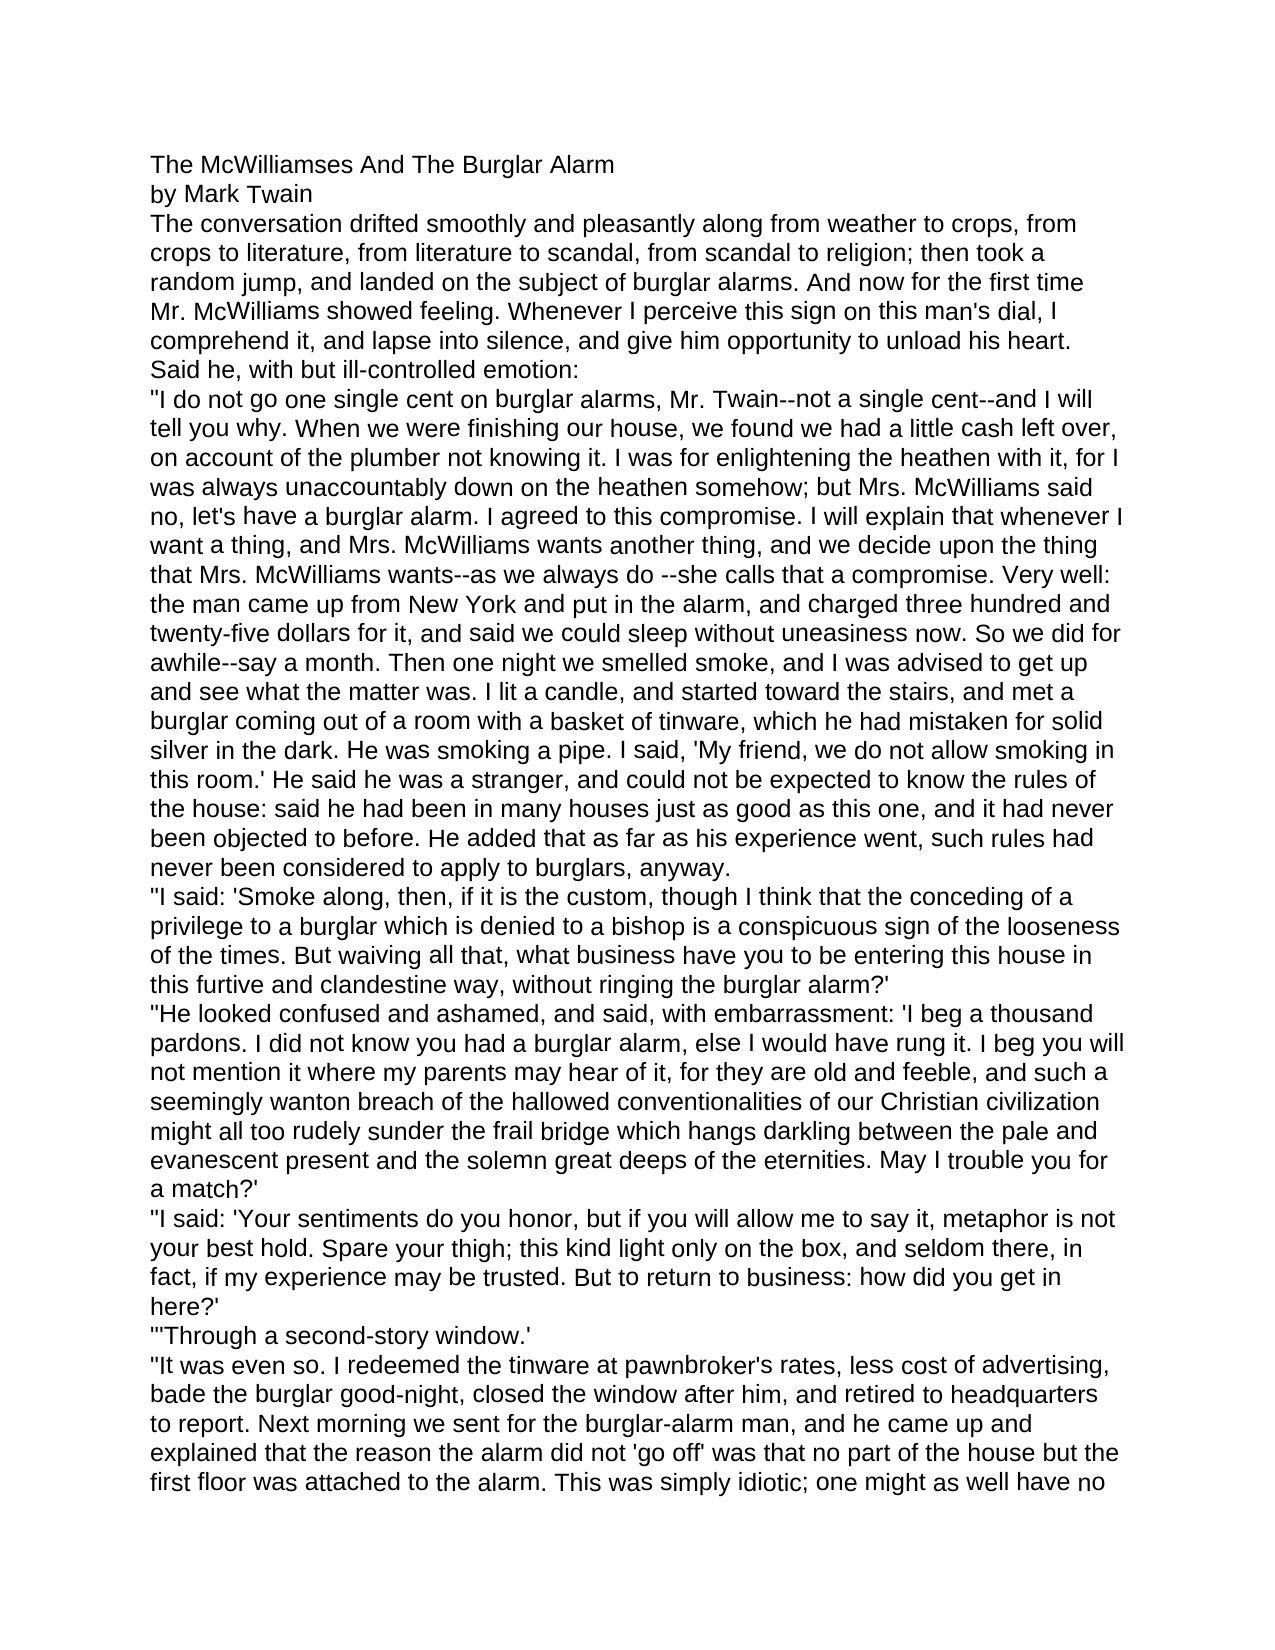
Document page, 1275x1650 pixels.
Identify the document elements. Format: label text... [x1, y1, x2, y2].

text "I said: 'Your sentiments do you honor, but if you will allow me to say it, metaphor is not your best hold. Spare your thigh; this kind light only on the box, and seldom there, in fact, if my experience may be trusted. But to return to business: how did you get in here?' [150, 1204, 1125, 1321]
text "It was even so. I redeemed the tinware at pawnbroker's rates, less cost of advertising, bade the burglar good-night, closed the window after him, and retired to headquarters to report. Next morning we sent for the burglar-alarm man, and he came up and explained that the reason the alarm did not 'go off' was that no part of the house but the first floor was attached to the alarm. This was simply idiotic; one might as well have no [150, 1350, 1125, 1496]
text The McWilliamses And The Burglar Alarm [150, 150, 1125, 179]
text "I said: 'Smoke along, then, if it is the custom, though I think that the conceding of a privilege to a burglar which is denied to a bishop is a conspicuous sign of the looseness of the times. But waiving all that, what business have you to be entering this house in this furtive and clandestine way, without ringing the burglar alarm?' [150, 882, 1125, 999]
text "He looked confused and ashamed, and said, with embarrassment: 'I beg a thousand pardons. I did not know you had a burglar alarm, else I would have rung it. I beg you will not mention it where my parents may hear of it, for they are old and feeble, and such a seemingly wanton breach of the hallowed conventionalities of our Christian civilization might all too rudely sunder the frail bridge which hangs darkling between the pale and evanescent present and the solemn great deeps of the eternities. May I trouble you for a match?' [150, 999, 1125, 1204]
text "'Through a second-story window.' [150, 1321, 1125, 1350]
text by Mark Twain [150, 179, 1125, 208]
text The conversation drifted smoothly and pleasantly along from weather to crops, from crops to literature, from literature to scandal, from scandal to religion; then took a random jump, and landed on the subject of burglar alarms. And now for the first time Mr. McWilliams showed feeling. Whenever I perceive this sign on this man's dial, I comprehend it, and lapse into silence, and give him opportunity to unload his heart. Said he, with but ill-controlled emotion: [150, 208, 1125, 384]
text "I do not go one single cent on burglar alarms, Mr. Twain--not a single cent--and I will tell you why. When we were finishing our house, we found we had a little cash left over, on account of the plumber not knowing it. I was for enlightening the heathen with it, for I was always unaccountably down on the heathen somehow; but Mrs. McWilliams said no, let's have a burglar alarm. I agreed to this compromise. I will explain that whenever I want a thing, and Mrs. McWilliams wants another thing, and we decide upon the thing that Mrs. McWilliams wants--as we always do --she calls that a compromise. Very well: the man came up from New York and put in the alarm, and charged three hundred and twenty-five dollars for it, and said we could sleep without uneasiness now. So we did for awhile--say a month. Then one night we smelled smoke, and I was advised to get up and see what the matter was. I lit a candle, and started toward the stairs, and met a burglar coming out of a room with a basket of tinware, which he had mistaken for solid silver in the dark. He was smoking a pipe. I said, 'My friend, we do not allow smoking in this room.' He said he was a stranger, and could not be expected to know the rules of the house: said he had been in many houses just as good as this one, and it had never been objected to before. He added that as far as his experience went, such rules had never been considered to apply to burglars, anyway. [150, 384, 1125, 882]
